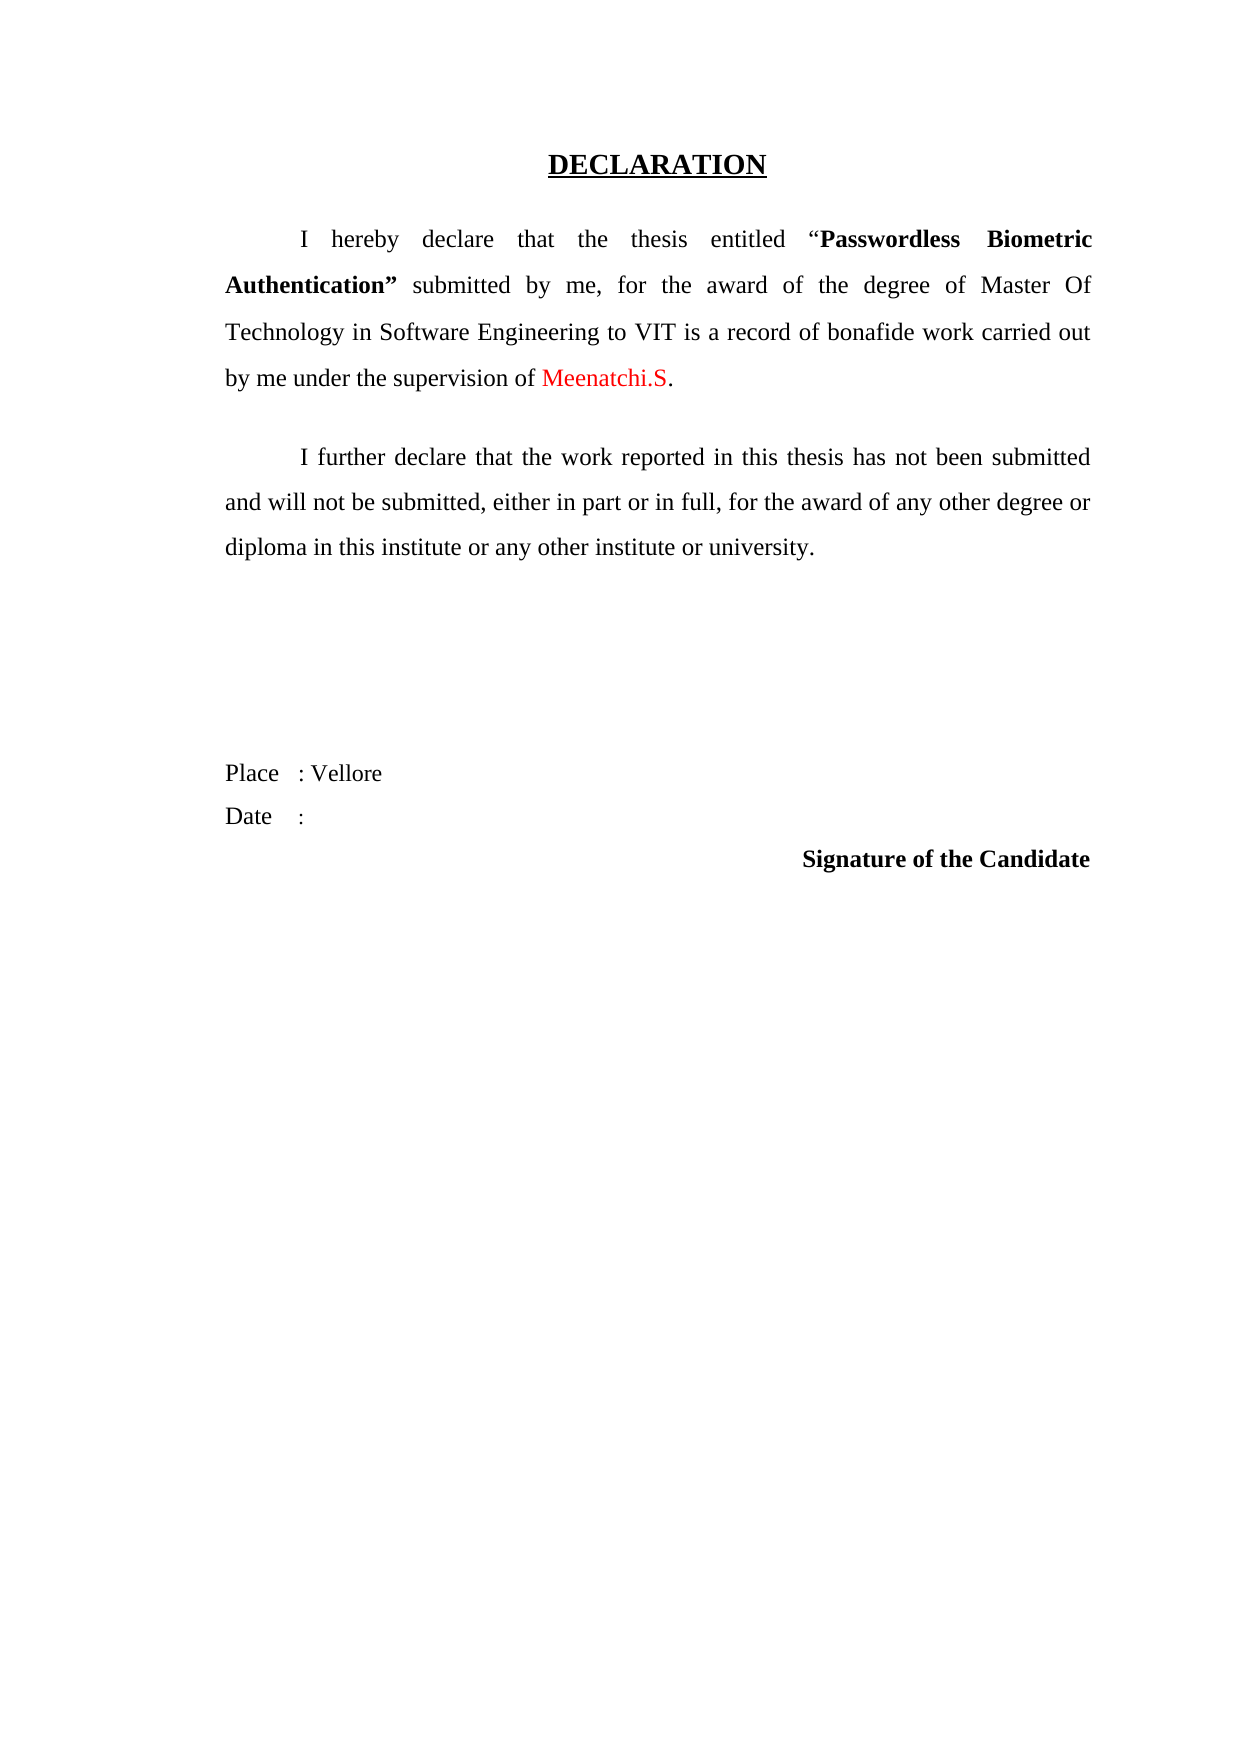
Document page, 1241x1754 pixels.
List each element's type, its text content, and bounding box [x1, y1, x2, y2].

text Place : Vellore [225, 758, 1092, 787]
text Date : [225, 801, 1092, 830]
text DECLARATION [548, 147, 1092, 181]
text I further declare that the work reported in this thesis has not been submitted and will not be submitted, either in part or in full, for the award of any other degree or diploma in this institute or any other institute or university. [225, 442, 1092, 561]
text Signature of the Candidate [802, 844, 1092, 873]
text I hereby declare that the thesis entitled “Passwordless Biometric Authentication” submitted by me, for the award of the degree of Master Of Technology in Software Engineering to VIT is a record of bonafide work carried out by me under the supervision of Meenatchi.S. [225, 224, 1092, 392]
